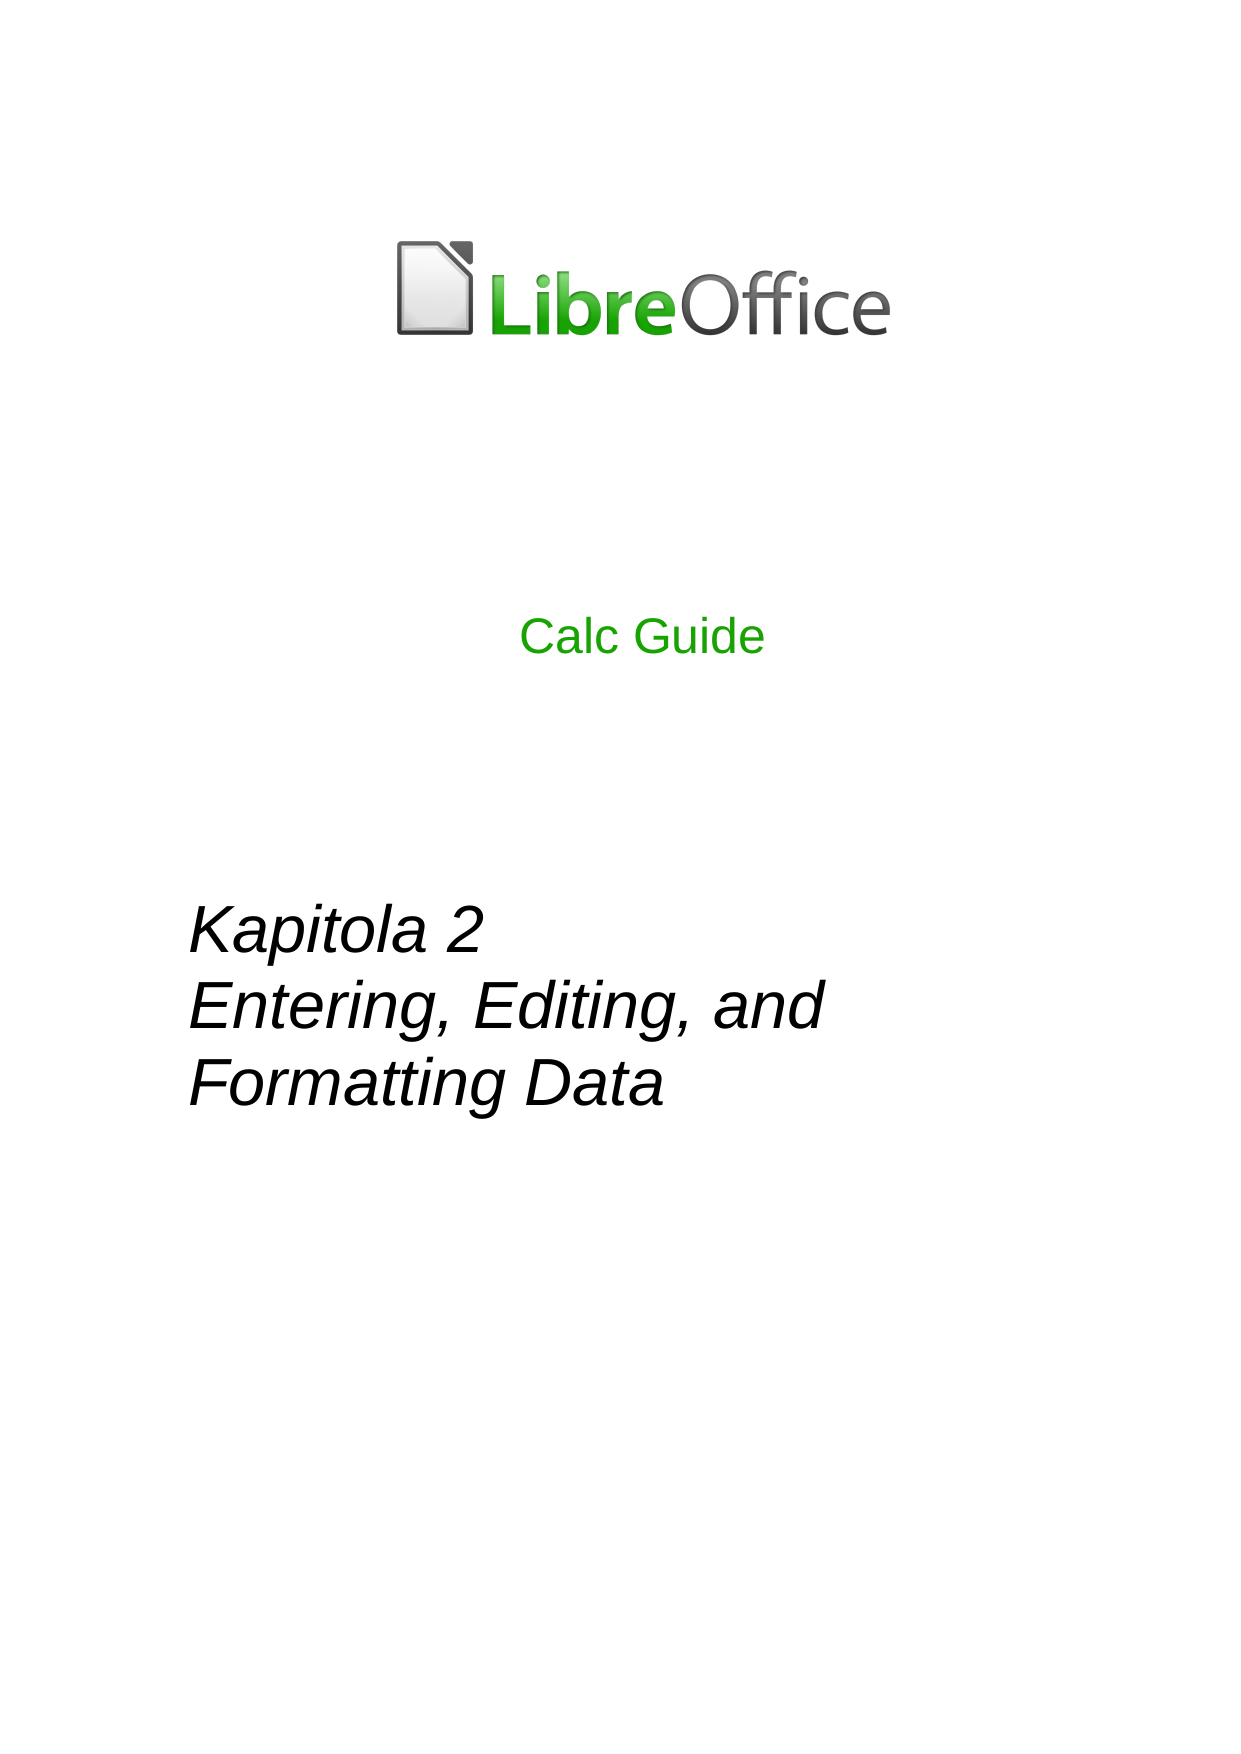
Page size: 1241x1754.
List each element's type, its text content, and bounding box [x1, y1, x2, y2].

picture [392, 236, 893, 342]
text Calc Guide [188, 607, 1098, 664]
title Kapitola 2 Entering, Editing, and Formatting Data [188, 889, 1098, 1119]
